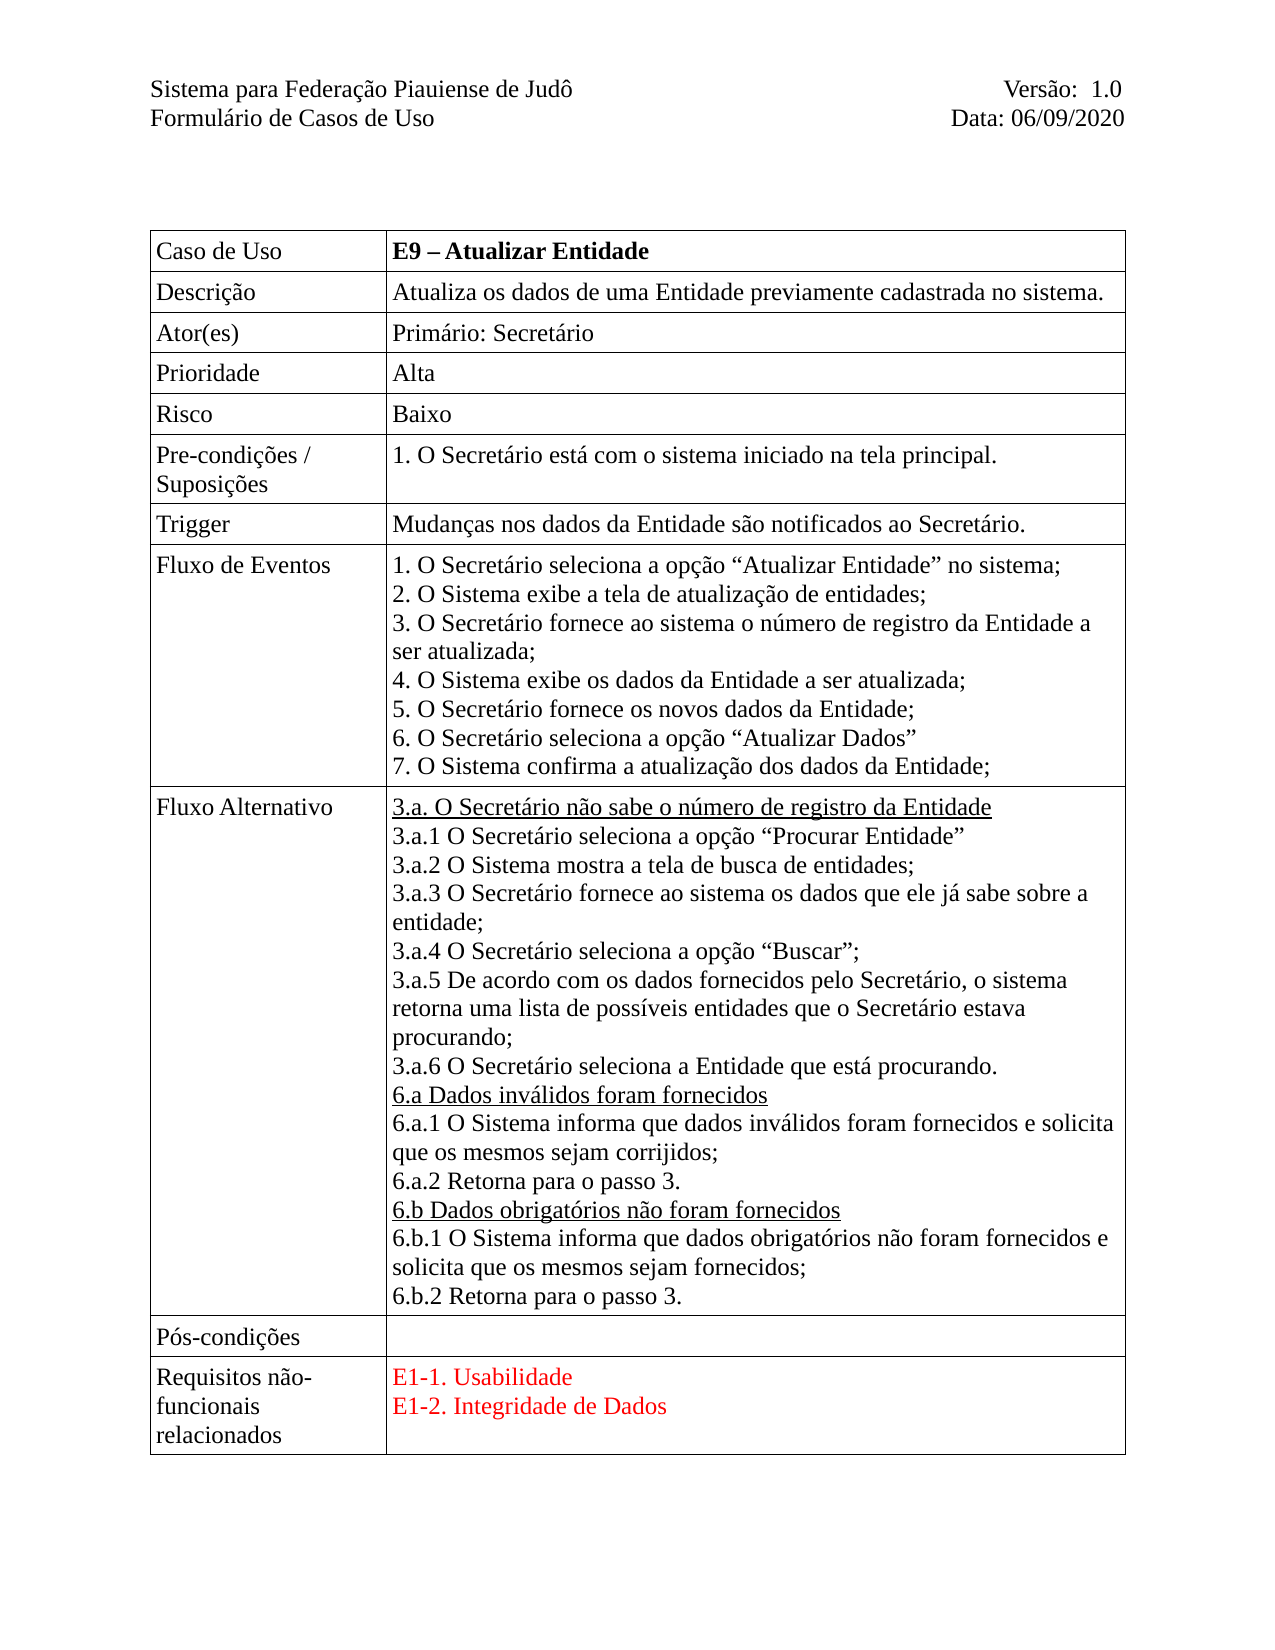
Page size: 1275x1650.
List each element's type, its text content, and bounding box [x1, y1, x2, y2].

table_header Caso de Uso [151, 231, 386, 271]
table_cell 1. O Secretário está com o sistema iniciado na tela principal. [387, 435, 1125, 503]
table_cell Fluxo de Eventos [151, 545, 386, 786]
table_cell Descrição [151, 272, 386, 312]
table_cell Risco [151, 394, 386, 434]
table_header E9 – Atualizar Entidade [387, 231, 1125, 271]
table_cell Baixo [387, 394, 1125, 434]
table_cell Pre-condições / Suposições [151, 435, 386, 503]
table_cell Ator(es) [151, 313, 386, 352]
table_cell Trigger [151, 504, 386, 544]
table_cell 1. O Secretário seleciona a opção “Atualizar Entidade” no sistema; 2. O Sistema exibe a tela de atualização de entidades; 3. O Secretário fornece ao sistema o número de registro da Entidade a ser atualizada; 4. O Sistema exibe os dados da Entidade a ser atualizada; 5. O Secretário fornece os novos dados da Entidade; 6. O Secretário seleciona a opção “Atualizar Dados” 7. O Sistema confirma a atualização dos dados da Entidade; [387, 545, 1125, 786]
table_cell 3.a. O Secretário não sabe o número de registro da Entidade 3.a.1 O Secretário seleciona a opção “Procurar Entidade” 3.a.2 O Sistema mostra a tela de busca de entidades; 3.a.3 O Secretário fornece ao sistema os dados que ele já sabe sobre a entidade; 3.a.4 O Secretário seleciona a opção “Buscar”; 3.a.5 De acordo com os dados fornecidos pelo Secretário, o sistema retorna uma lista de possíveis entidades que o Secretário estava procurando; 3.a.6 O Secretário seleciona a Entidade que está procurando. 6.a Dados inválidos foram fornecidos 6.a.1 O Sistema informa que dados inválidos foram fornecidos e solicita que os mesmos sejam corrijidos; 6.a.2 Retorna para o passo 3. 6.b Dados obrigatórios não foram fornecidos 6.b.1 O Sistema informa que dados obrigatórios não foram fornecidos e solicita que os mesmos sejam fornecidos; 6.b.2 Retorna para o passo 3. [387, 787, 1125, 1315]
table_cell Prioridade [151, 353, 386, 393]
table_cell Atualiza os dados de uma Entidade previamente cadastrada no sistema. [387, 272, 1125, 312]
table_cell Mudanças nos dados da Entidade são notificados ao Secretário. [387, 504, 1125, 544]
table_cell E1-1. Usabilidade E1-2. Integridade de Dados [387, 1357, 1125, 1454]
table_cell Alta [387, 353, 1125, 393]
table_cell Primário: Secretário [387, 313, 1125, 352]
table_cell [387, 1316, 1125, 1356]
table_cell Fluxo Alternativo [151, 787, 386, 1315]
table_cell Pós-condições [151, 1316, 386, 1356]
table_cell Requisitos não-funcionais relacionados [151, 1357, 386, 1454]
